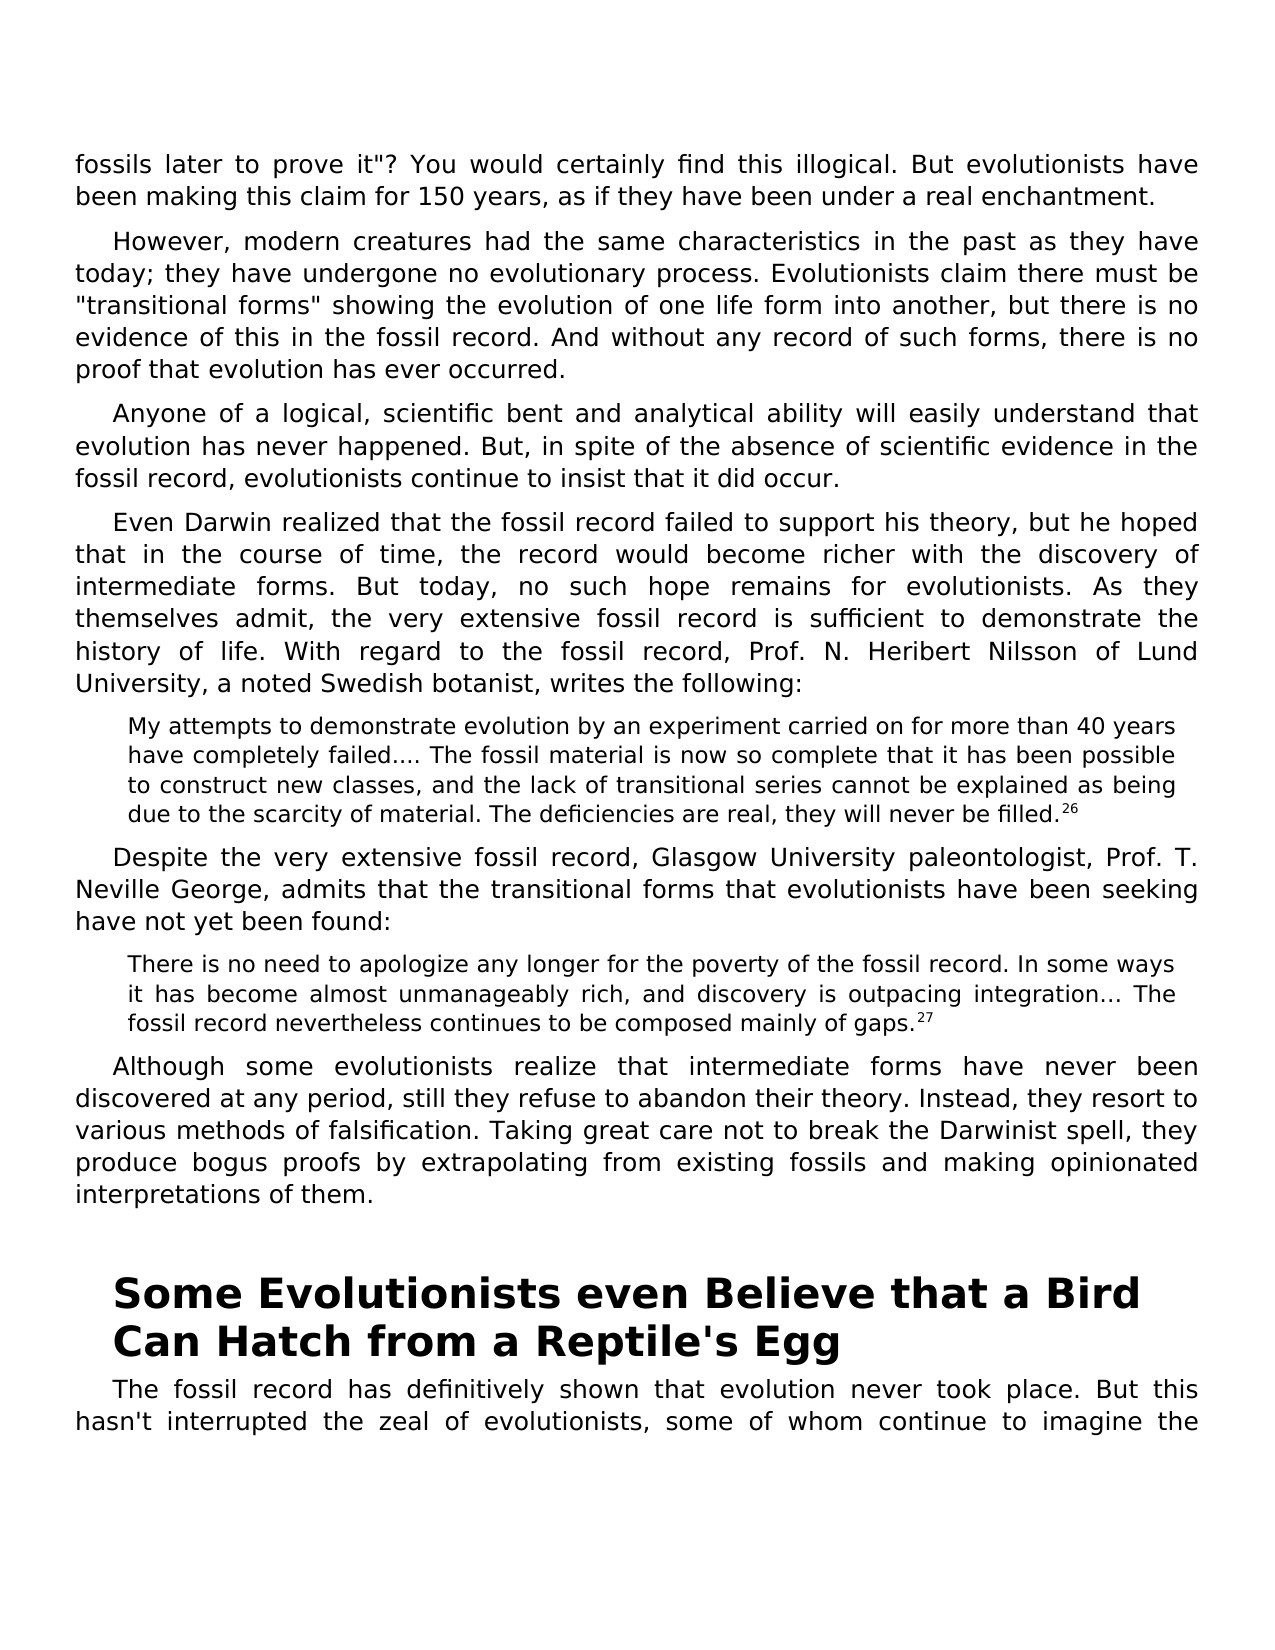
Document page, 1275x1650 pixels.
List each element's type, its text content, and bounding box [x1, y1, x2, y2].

text Even Darwin realized that the fossil record failed to support his theory, but he hoped that in the course of time, the record would become richer with the discovery of intermediate forms. But today, no such hope remains for evolutionists. As they themselves admit, the very extensive fossil record is sufficient to demonstrate the history of life. With regard to the fossil record, Prof. N. Heribert Nilsson of Lund University, a noted Swedish botanist, writes the following: [75, 508, 1200, 698]
text However, modern creatures had the same characteristics in the past as they have today; they have undergone no evolutionary process. Evolutionists claim there must be "transitional forms" showing the evolution of one life form into another, but there is no evidence of this in the fossil record. And without any record of such forms, there is no proof that evolution has ever occurred. [75, 227, 1200, 384]
text There is no need to apologize any longer for the poverty of the fossil record. In some ways it has become almost unmanageably rich, and discovery is outpacing integration… The fossil record nevertheless continues to be composed mainly of gaps.27 [127, 952, 1177, 1037]
text Despite the very extensive fossil record, Glasgow University paleontologist, Prof. T. Neville George, admits that the transitional forms that evolutionists have been seeking have not yet been found: [75, 843, 1200, 936]
text My attempts to demonstrate evolution by an experiment carried on for more than 40 years have completely failed.... The fossil material is now so complete that it has been possible to construct new classes, and the lack of transitional series cannot be explained as being due to the scarcity of material. The deficiencies are real, they will never be filled.26 [127, 713, 1177, 828]
subtitle Some Evolutionists even Believe that a Bird Can Hatch from a Reptile's Egg [112, 1269, 1200, 1367]
text The fossil record has definitively shown that evolution never took place. But this hasn't interrupted the zeal of evolutionists, some of whom continue to imagine the [75, 1375, 1200, 1436]
text fossils later to prove it"? You would certainly find this illogical. But evolutionists have been making this claim for 150 years, as if they have been under a real enchantment. [75, 150, 1200, 211]
text Although some evolutionists realize that intermediate forms have never been discovered at any period, still they refuse to abandon their theory. Instead, they resort to various methods of falsification. Taking great care not to break the Darwinist spell, they produce bogus proofs by extrapolating from existing fossils and making opinionated interpretations of them. [75, 1052, 1200, 1209]
text Anyone of a logical, scientific bent and analytical ability will easily understand that evolution has never happened. But, in spite of the absence of scientific evidence in the fossil record, evolutionists continue to insist that it did occur. [75, 399, 1200, 493]
